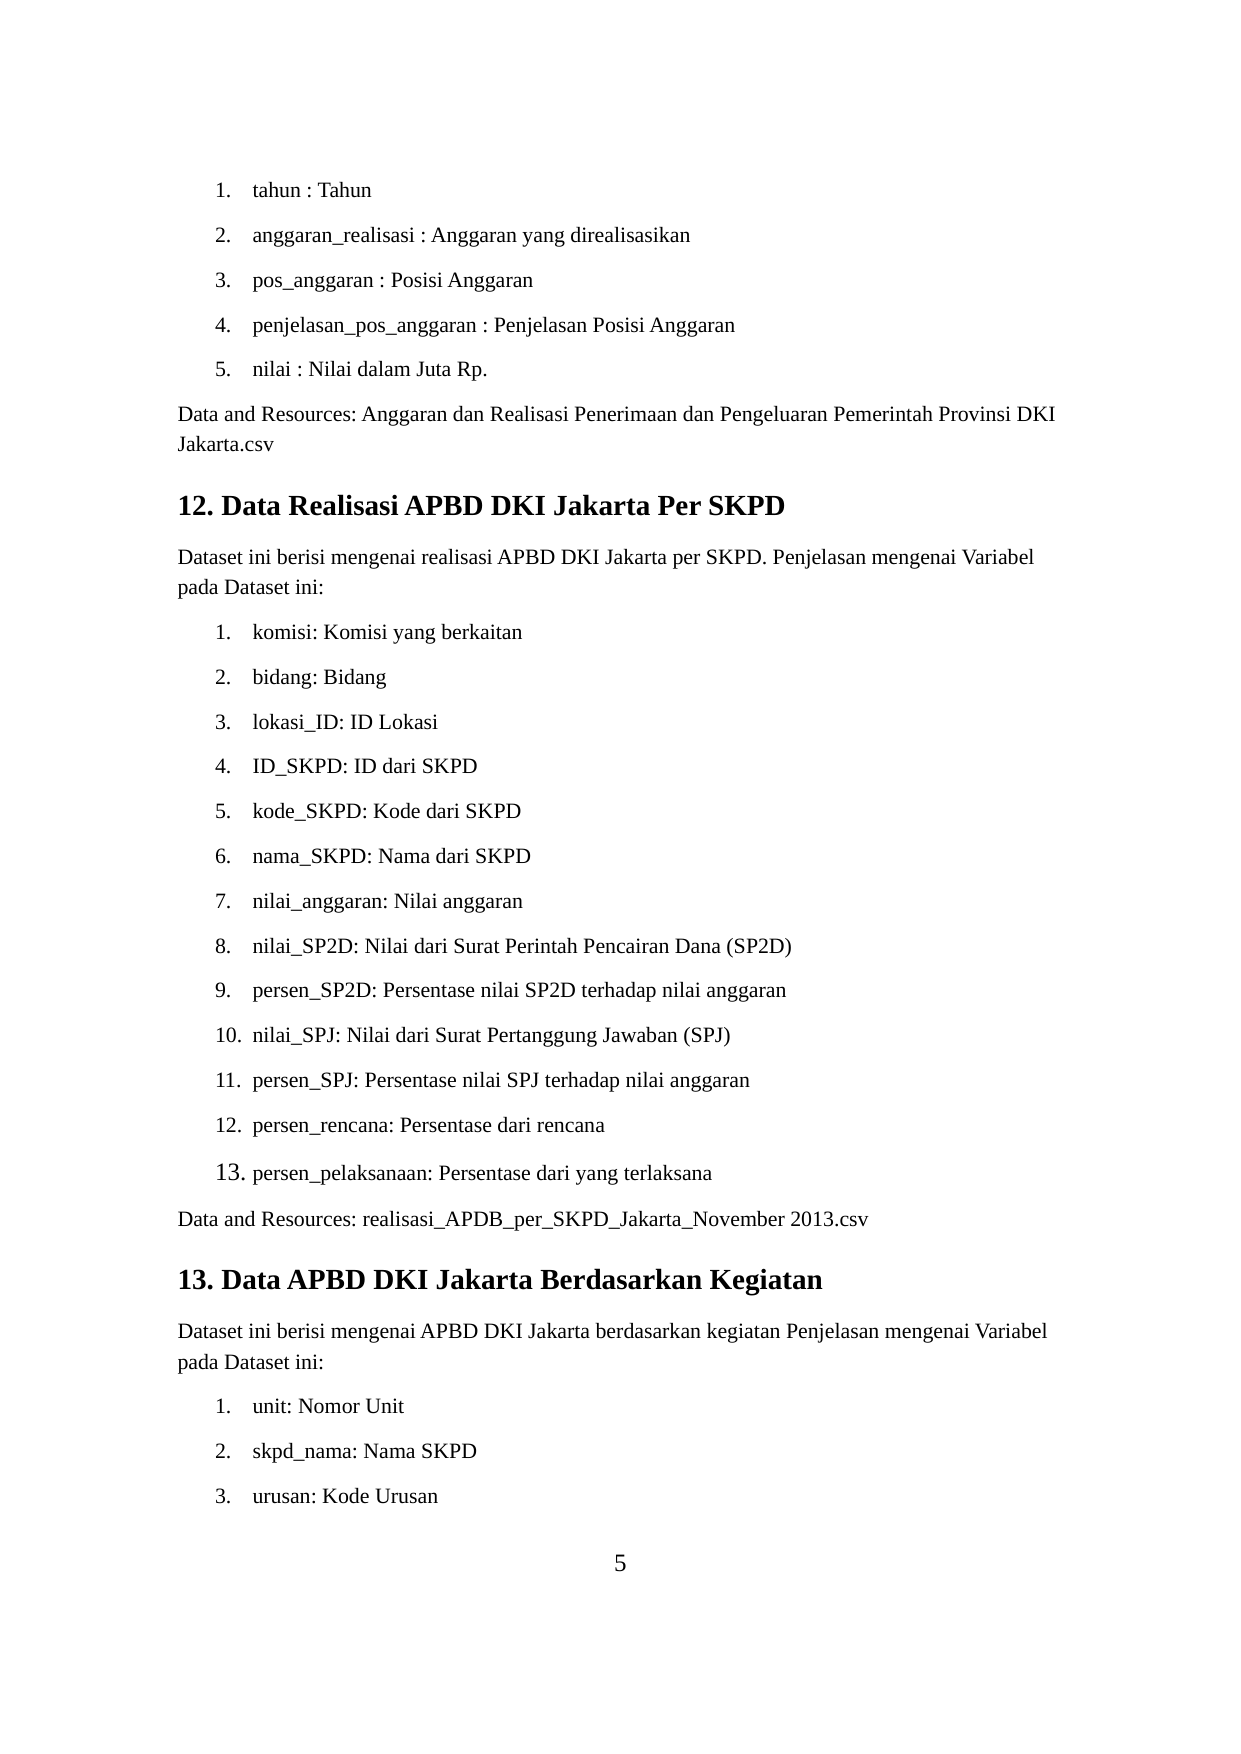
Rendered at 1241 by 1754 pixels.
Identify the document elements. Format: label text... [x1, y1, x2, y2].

list unit: Nomor Unit [215, 1393, 1063, 1419]
text Data and Resources: Anggaran dan Realisasi Penerimaan dan Pengeluaran Pemerintah Provinsi DKI Jakarta.csv [177, 401, 1063, 457]
list pos_anggaran : Posisi Anggaran [215, 267, 1063, 292]
list persen_pelaksanaan: Persentase dari yang terlaksana [215, 1157, 1063, 1185]
list komisi: Komisi yang berkaitan [215, 619, 1063, 644]
list nilai_SPJ: Nilai dari Surat Pertanggung Jawaban (SPJ) [215, 1022, 1063, 1047]
list urusan: Kode Urusan [215, 1483, 1063, 1508]
list nama_SKPD: Nama dari SKPD [215, 843, 1063, 868]
text Dataset ini berisi mengenai APBD DKI Jakarta berdasarkan kegiatan Penjelasan mengenai Variabel pada Dataset ini: [177, 1318, 1063, 1374]
list tahun : Tahun [215, 177, 1063, 202]
list nilai : Nilai dalam Juta Rp. [215, 356, 1063, 382]
subtitle Data Realisasi APBD DKI Jakarta Per SKPD [177, 488, 1063, 521]
text Dataset ini berisi mengenai realisasi APBD DKI Jakarta per SKPD. Penjelasan mengenai Variabel pada Dataset ini: [177, 544, 1063, 599]
list skpd_nama: Nama SKPD [215, 1438, 1063, 1463]
list lokasi_ID: ID Lokasi [215, 709, 1063, 734]
subtitle Data APBD DKI Jakarta Berdasarkan Kegiatan [177, 1262, 1063, 1296]
list kode_SKPD: Kode dari SKPD [215, 798, 1063, 823]
list nilai_SP2D: Nilai dari Surat Perintah Pencairan Dana (SP2D) [215, 933, 1063, 958]
list persen_SP2D: Persentase nilai SP2D terhadap nilai anggaran [215, 977, 1063, 1003]
list penjelasan_pos_anggaran : Penjelasan Posisi Anggaran [215, 312, 1063, 337]
list bidang: Bidang [215, 664, 1063, 689]
text Data and Resources: realisasi_APDB_per_SKPD_Jakarta_November 2013.csv [177, 1206, 1063, 1231]
list persen_SPJ: Persentase nilai SPJ terhadap nilai anggaran [215, 1067, 1063, 1092]
list ID_SKPD: ID dari SKPD [215, 753, 1063, 779]
list anggaran_realisasi : Anggaran yang direalisasikan [215, 222, 1063, 247]
list nilai_anggaran: Nilai anggaran [215, 888, 1063, 913]
list persen_rencana: Persentase dari rencana [215, 1112, 1063, 1137]
